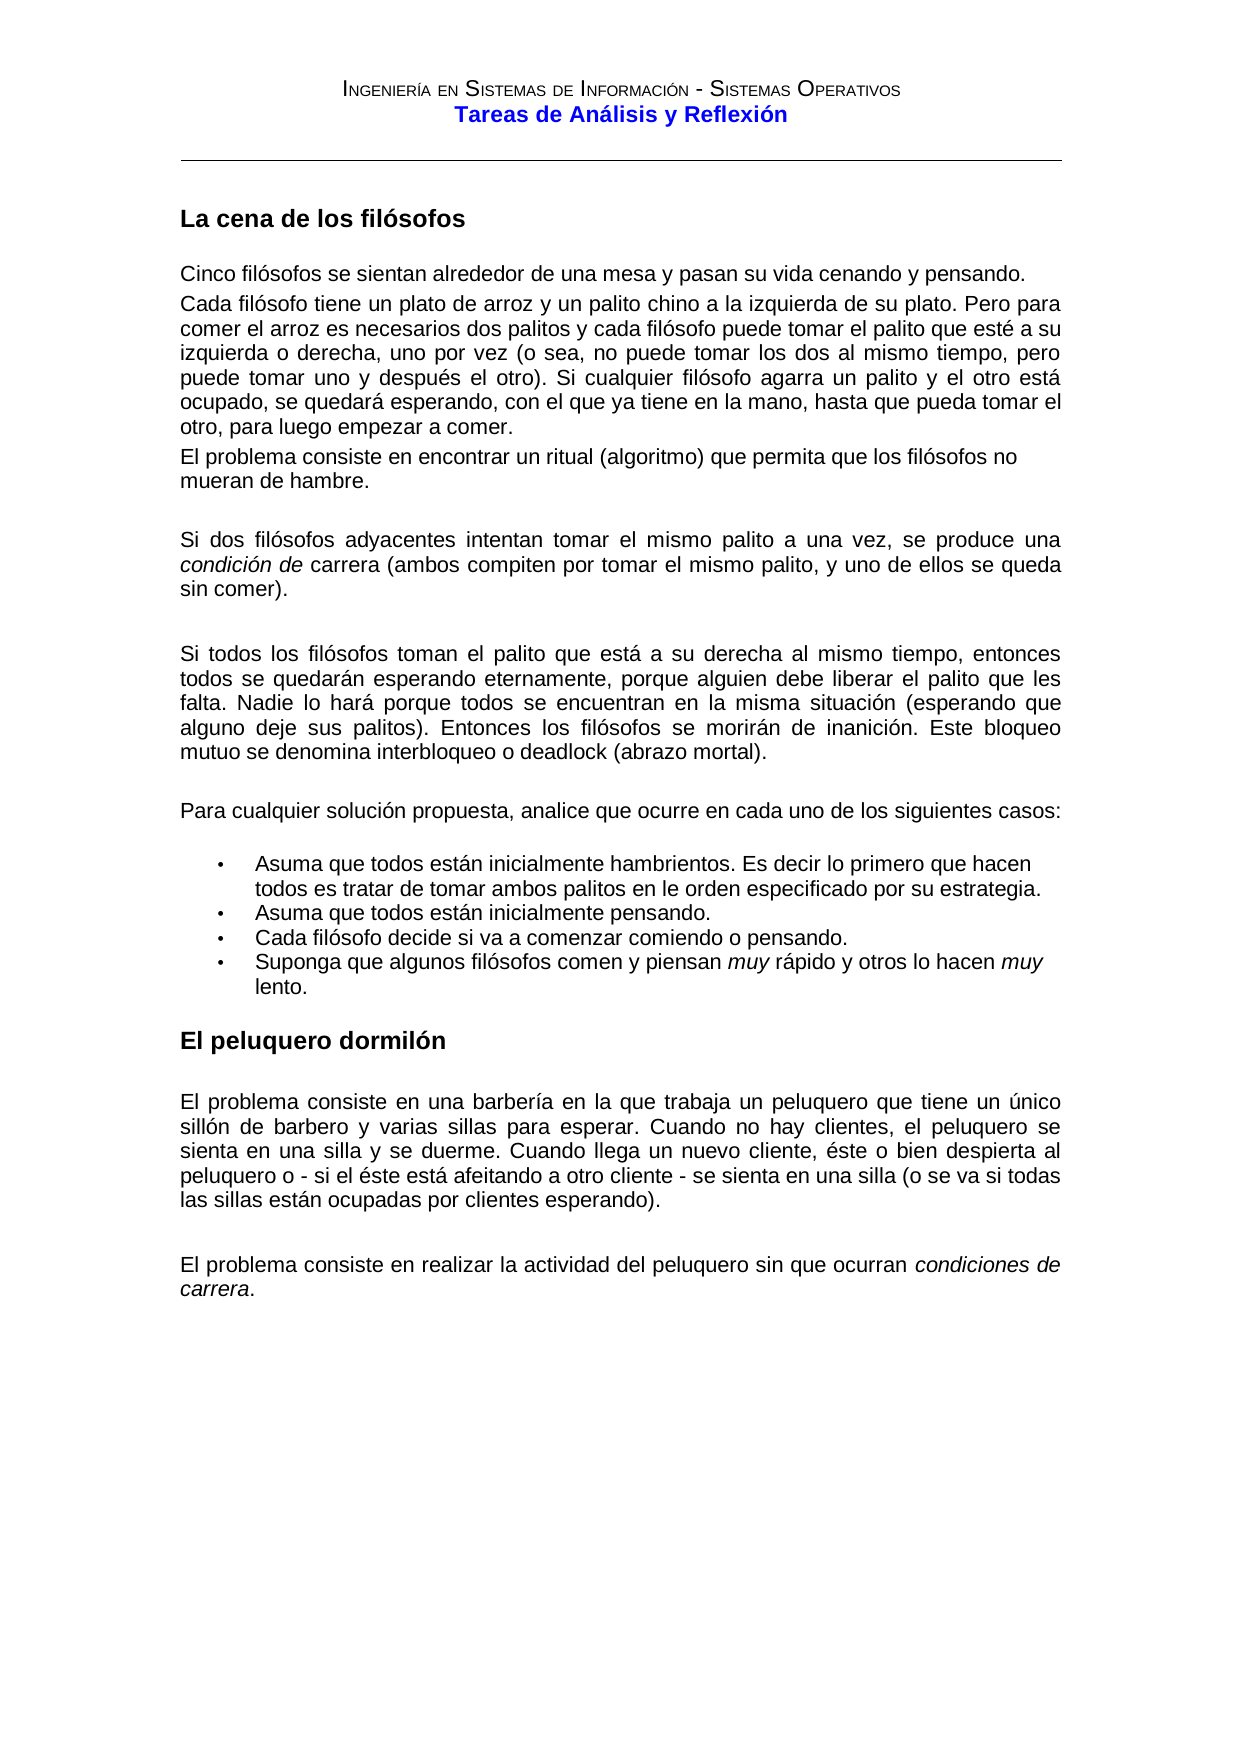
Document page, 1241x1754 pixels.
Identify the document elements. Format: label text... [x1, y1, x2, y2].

subtitle El peluquero dormilón [180, 1027, 1062, 1055]
text Cinco filósofos se sientan alrededor de una mesa y pasan su vida cenando y pensando. [180, 261, 1062, 286]
list Asuma que todos están inicialmente hambrientos. Es decir lo primero que hacen todos es tratar de tomar ambos palitos en le orden especificado por su estrategia. [217, 852, 1062, 901]
text Si dos filósofos adyacentes intentan tomar el mismo palito a una vez, se produce una condición de carrera (ambos compiten por tomar el mismo palito, y uno de ellos se queda sin comer). [180, 528, 1062, 601]
text El problema consiste en realizar la actividad del peluquero sin que ocurran condiciones de carrera. [180, 1252, 1062, 1301]
text El problema consiste en una barbería en la que trabaja un peluquero que tiene un único sillón de barbero y varias sillas para esperar. Cuando no hay clientes, el peluquero se sienta en una silla y se duerme. Cuando llega un nuevo cliente, éste o bien despierta al peluquero o - si el éste está afeitando a otro cliente - se sienta en una silla (o se va si todas las sillas están ocupadas por clientes esperando). [180, 1089, 1062, 1212]
list Cada filósofo decide si va a comenzar comiendo o pensando. [217, 925, 1062, 949]
list Suponga que algunos filósofos comen y piensan muy rápido y otros lo hacen muy lento. [217, 949, 1062, 998]
subtitle La cena de los filósofos [180, 205, 1062, 233]
text Ingeniería en Sistemas de Información - Sistemas Operativos [180, 75, 1062, 101]
text Tareas de Análisis y Reflexión [180, 101, 1062, 127]
text Para cualquier solución propuesta, analice que ocurre en cada uno de los siguientes casos: [180, 799, 1062, 823]
subtitle El problema consiste en encontrar un ritual (algoritmo) que permita que los filósofos no mueran de hambre. [180, 444, 1062, 493]
text Si todos los filósofos toman el palito que está a su derecha al mismo tiempo, entonces todos se quedarán esperando eternamente, porque alguien debe liberar el palito que les falta. Nadie lo hará porque todos se encuentran en la misma situación (esperando que alguno deje sus palitos). Entonces los filósofos se morirán de inanición. Este bloqueo mutuo se denomina interbloqueo o deadlock (abrazo mortal). [180, 642, 1062, 764]
text Cada filósofo tiene un plato de arroz y un palito chino a la izquierda de su plato. Pero para comer el arroz es necesarios dos palitos y cada filósofo puede tomar el palito que esté a su izquierda o derecha, uno por vez (o sea, no puede tomar los dos al mismo tiempo, pero puede tomar uno y después el otro). Si cualquier filósofo agarra un palito y el otro está ocupado, se quedará esperando, con el que ya tiene en la mano, hasta que pueda tomar el otro, para luego empezar a comer. [180, 292, 1062, 438]
list Asuma que todos están inicialmente pensando. [217, 901, 1062, 925]
